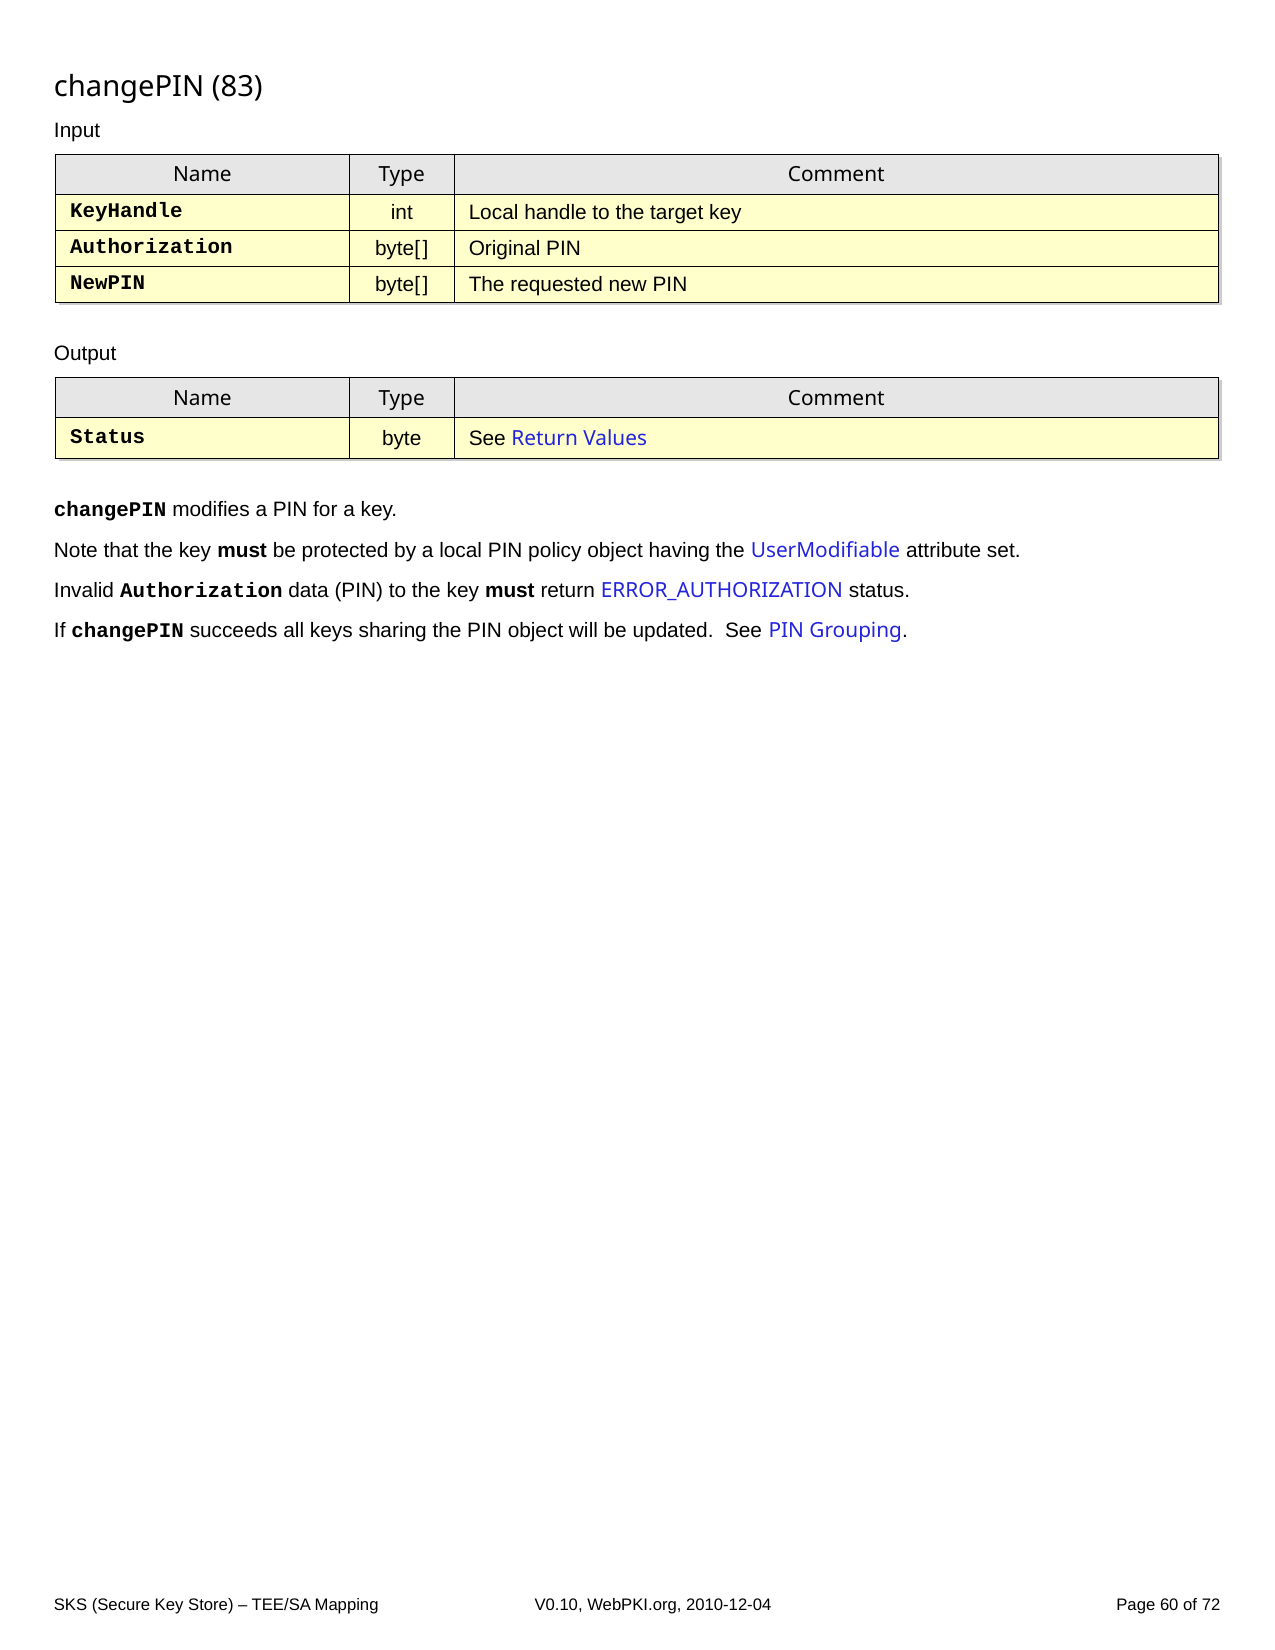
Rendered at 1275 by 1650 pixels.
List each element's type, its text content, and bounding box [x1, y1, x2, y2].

table_header Comment [455, 155, 1218, 194]
table_header Type [350, 155, 454, 194]
table_cell See Return Values [455, 418, 1218, 458]
text If changePIN succeeds all keys sharing the PIN object will be updated. See PIN Grouping. [54, 615, 1221, 644]
table_header Name [56, 155, 349, 194]
table_cell int [350, 195, 454, 230]
text Note that the key must be protected by a local PIN policy object having the UserModifiable attribute set. [54, 535, 1221, 563]
table_cell Status [56, 418, 349, 458]
table_cell Local handle to the target key [455, 195, 1218, 230]
table_cell Authorization [56, 231, 349, 266]
table_header Comment [455, 378, 1218, 417]
table_cell Original PIN [455, 231, 1218, 266]
text changePIN modifies a PIN for a key. [54, 497, 1221, 523]
table_cell byte⁮[ ] [350, 231, 454, 266]
subtitle changePIN (83) [54, 66, 1221, 105]
table_cell NewPIN [56, 267, 349, 302]
table_header Type [350, 378, 454, 417]
table_header Name [56, 378, 349, 417]
text Output [54, 341, 1221, 365]
table_cell byte⁮[ ] [350, 267, 454, 302]
text Invalid Authorization data (PIN) to the key must return ERROR_AUTHORIZATION status. [54, 575, 1221, 603]
table_cell byte [350, 418, 454, 458]
text Input [54, 118, 1221, 142]
table_cell The requested new PIN [455, 267, 1218, 302]
table_cell KeyHandle [56, 195, 349, 230]
